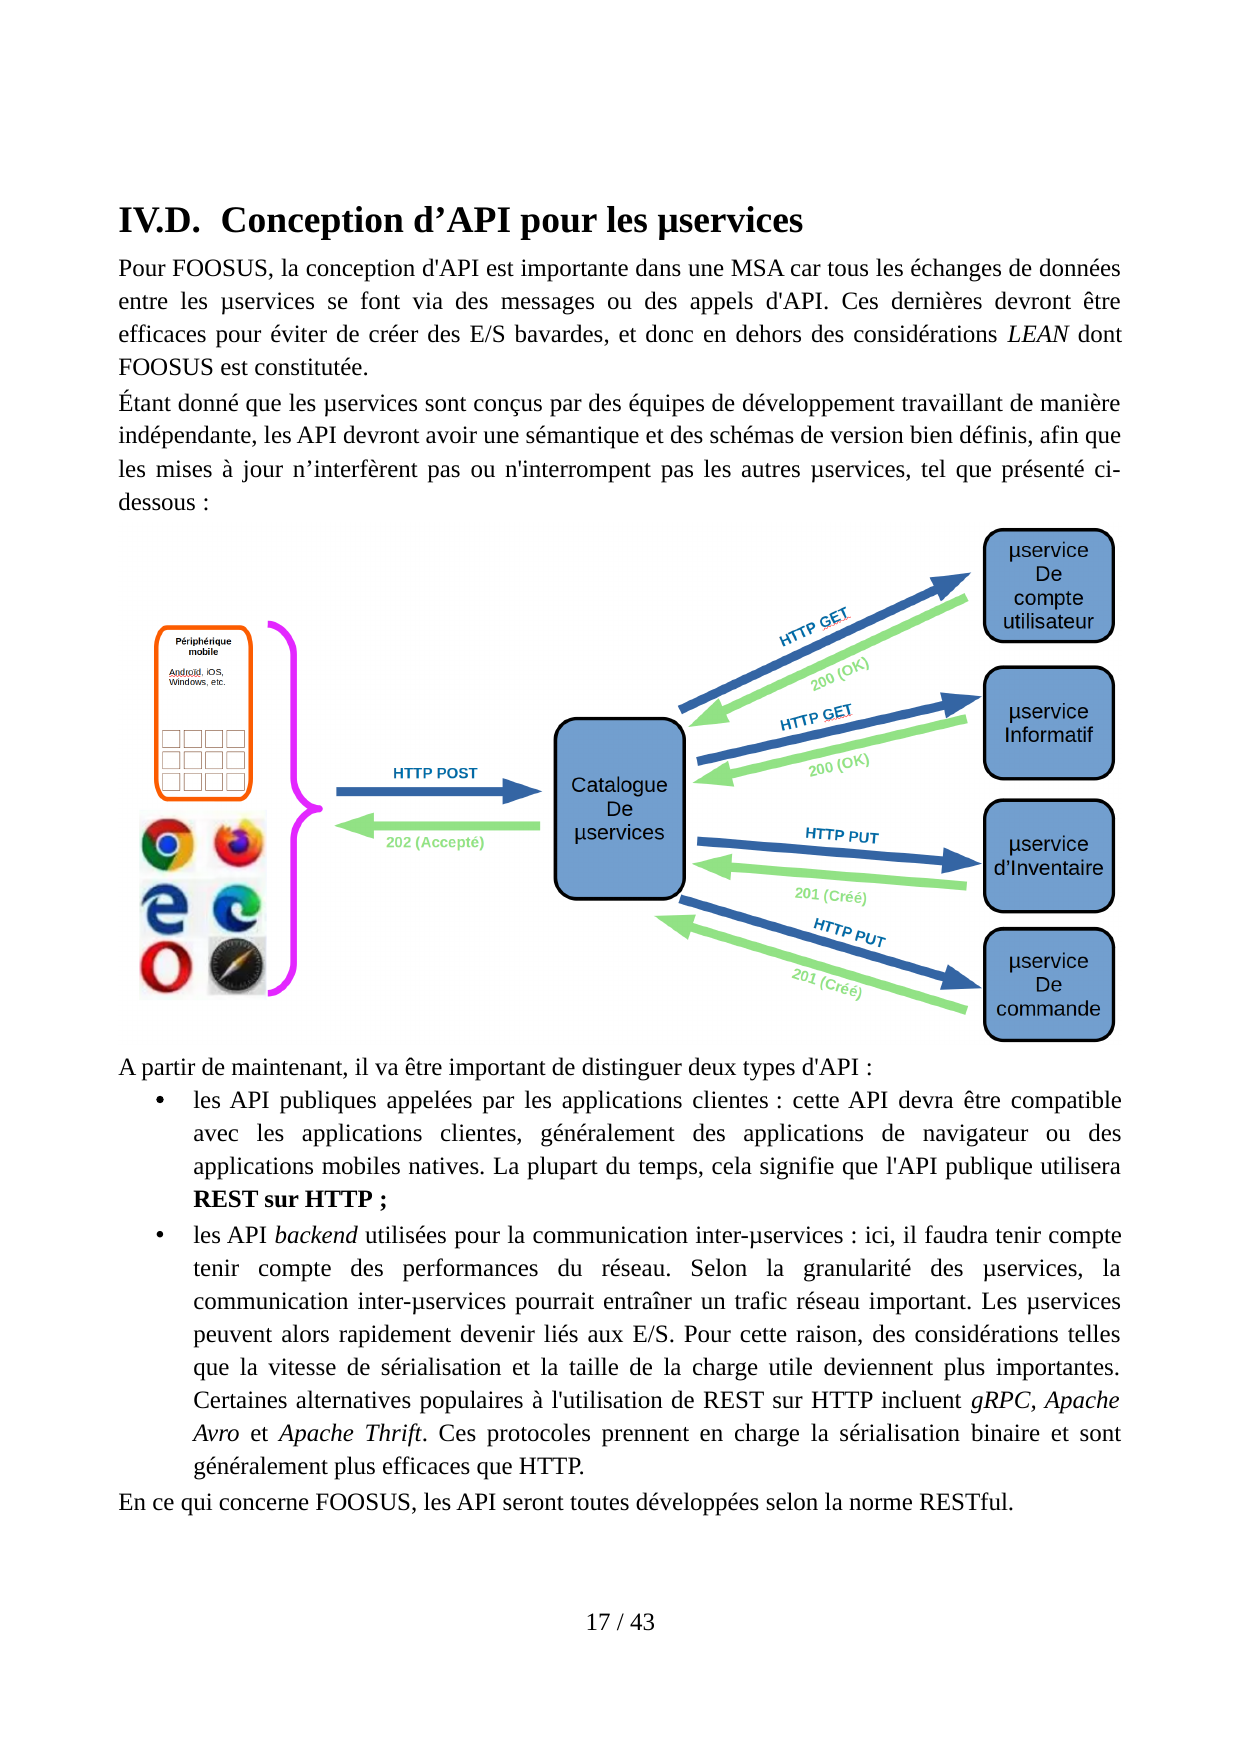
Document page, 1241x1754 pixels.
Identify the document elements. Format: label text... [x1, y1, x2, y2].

text Pour FOOSUS, la conception d'API est importante dans une MSA car tous les échanges de données entre les µservices se font via des messages ou des appels d'API. Ces dernières devront être efficaces pour éviter de créer des E/S bavardes, et donc en dehors des considérations LEAN dont FOOSUS est constitutée. [118, 253, 1122, 381]
subtitle Conception d’API pour les µservices [118, 197, 1122, 240]
picture [118, 522, 1123, 1045]
text Étant donné que les µservices sont conçus par des équipes de développement travaillant de manière indépendante, les API devront avoir une sémantique et des schémas de version bien définis, afin que les mises à jour n’interfèrent pas ou n'interrompent pas les autres µservices, tel que présenté ci-dessous : [118, 388, 1122, 515]
text A partir de maintenant, il va être important de distinguer deux types d'API : [118, 1052, 1122, 1081]
list les API publiques appelées par les applications clientes : cette API devra être compatible avec les applications clientes, généralement des applications de navigateur ou des applications mobiles natives. La plupart du temps, cela signifie que l'API publique utilisera REST sur HTTP ; [156, 1085, 1122, 1213]
text En ce qui concerne FOOSUS, les API seront toutes développées selon la norme RESTful. [118, 1487, 1122, 1515]
list les API backend utilisées pour la communication inter-µservices : ici, il faudra tenir compte tenir compte des performances du réseau. Selon la granularité des µservices, la communication inter-µservices pourrait entraîner un trafic réseau important. Les µservices peuvent alors rapidement devenir liés aux E/S. Pour cette raison, des considérations telles que la vitesse de sérialisation et la taille de la charge utile deviennent plus importantes. Certaines alternatives populaires à l'utilisation de REST sur HTTP incluent gRPC, Apache Avro et Apache Thrift. Ces protocoles prennent en charge la sérialisation binaire et sont généralement plus efficaces que HTTP. [156, 1220, 1122, 1480]
